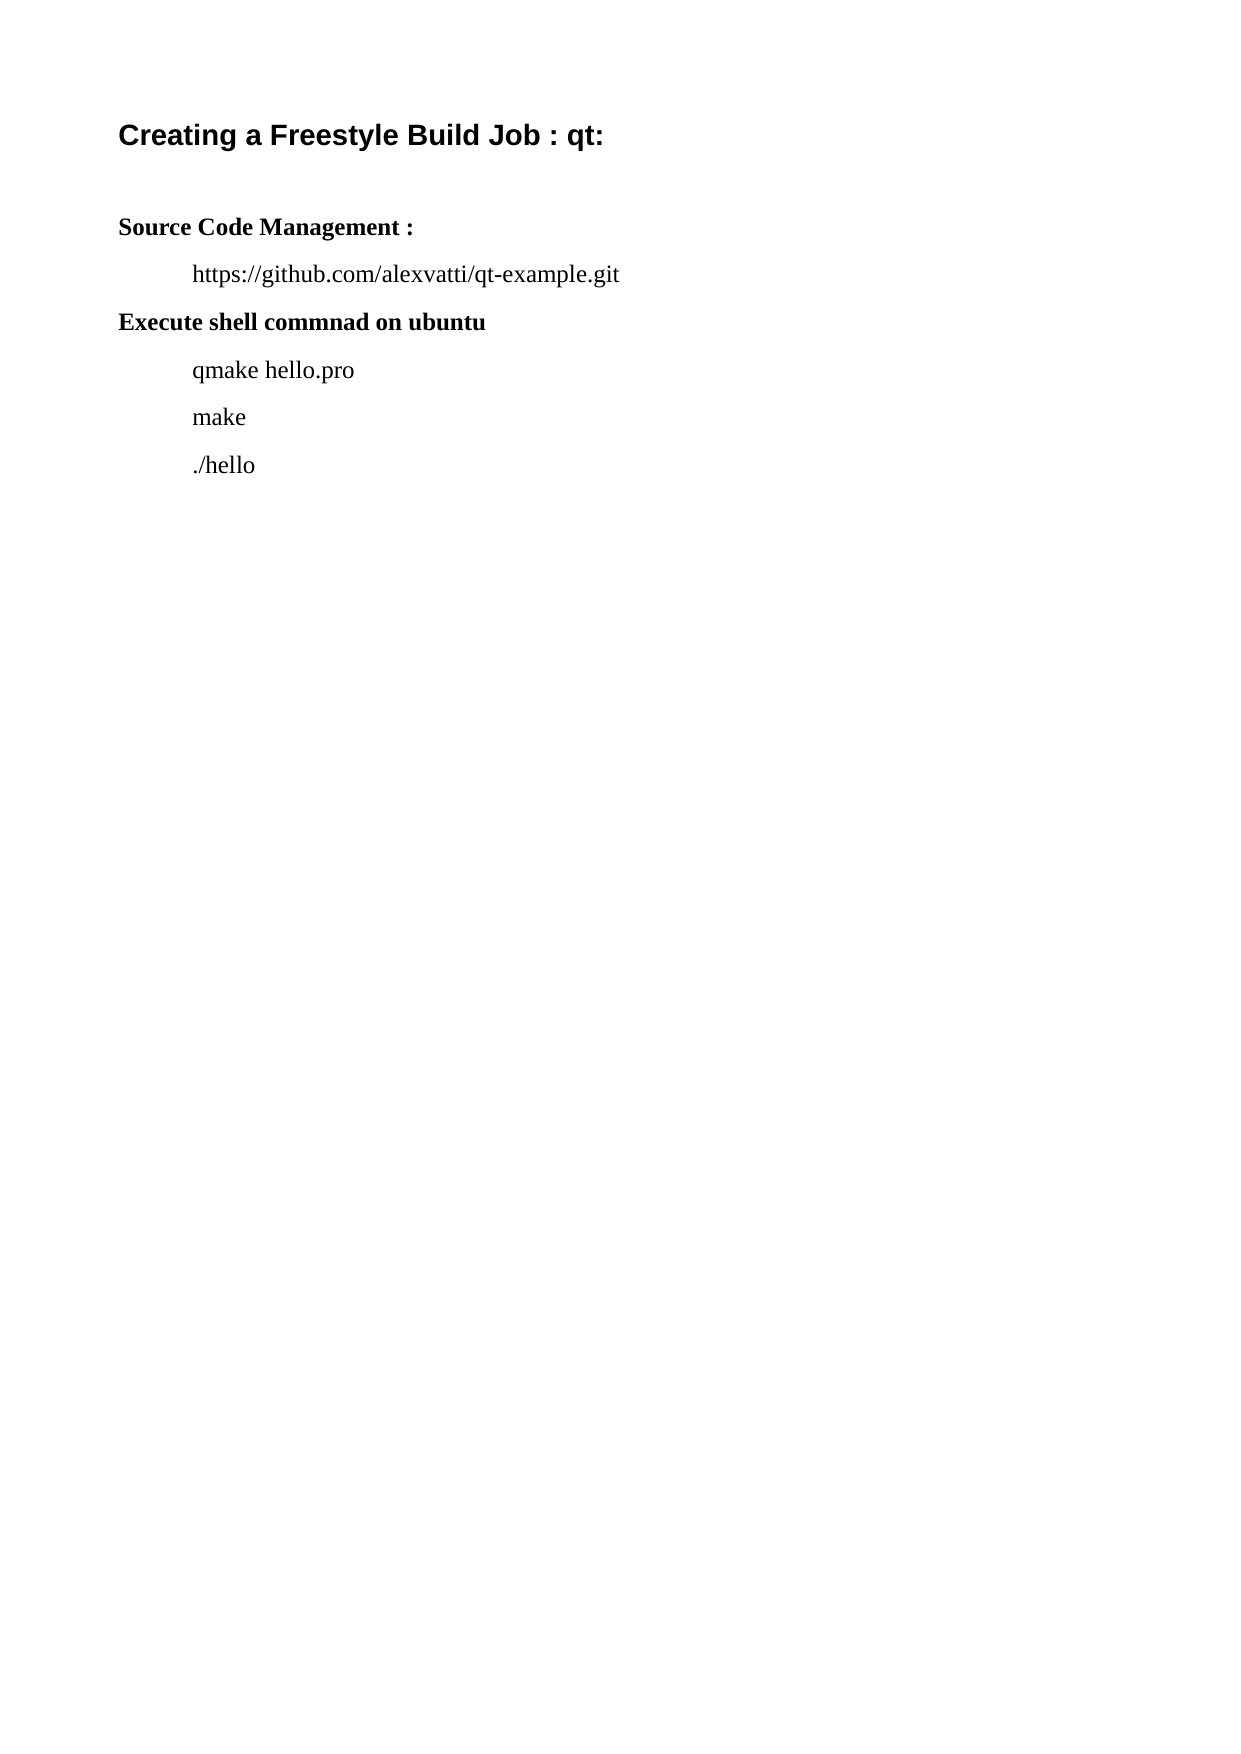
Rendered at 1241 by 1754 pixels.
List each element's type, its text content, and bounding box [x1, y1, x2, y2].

text ./hello [192, 450, 1122, 479]
text https://github.com/alexvatti/qt-example.git [118, 259, 1122, 288]
text Source Code Management : [118, 212, 1122, 241]
subtitle Creating a Freestyle Build Job : qt: [118, 118, 1122, 152]
text qmake hello.pro [192, 355, 1122, 383]
text Execute shell commnad on ubuntu [118, 307, 1122, 336]
text make [192, 402, 1122, 431]
